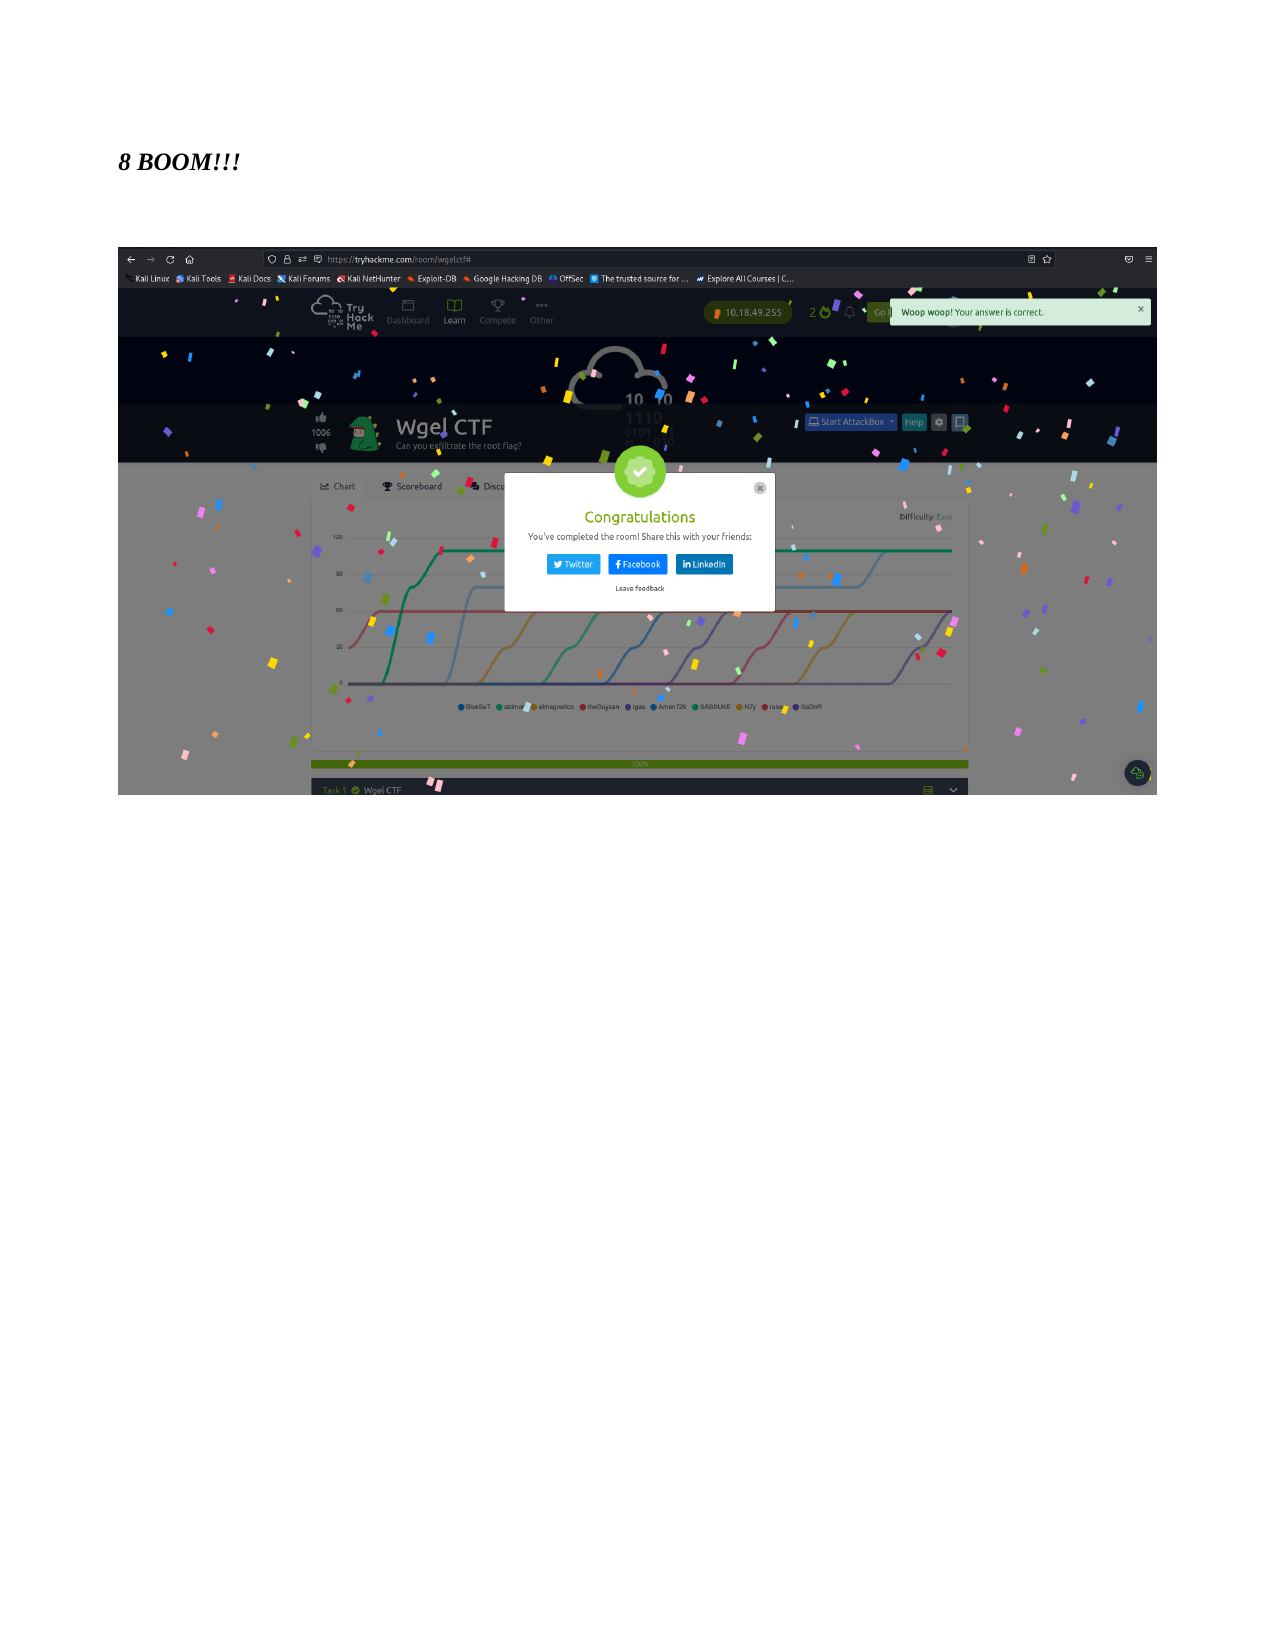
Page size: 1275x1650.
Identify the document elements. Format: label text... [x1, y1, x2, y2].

picture [118, 247, 1157, 795]
text 8 BOOM!!! [118, 147, 1157, 176]
